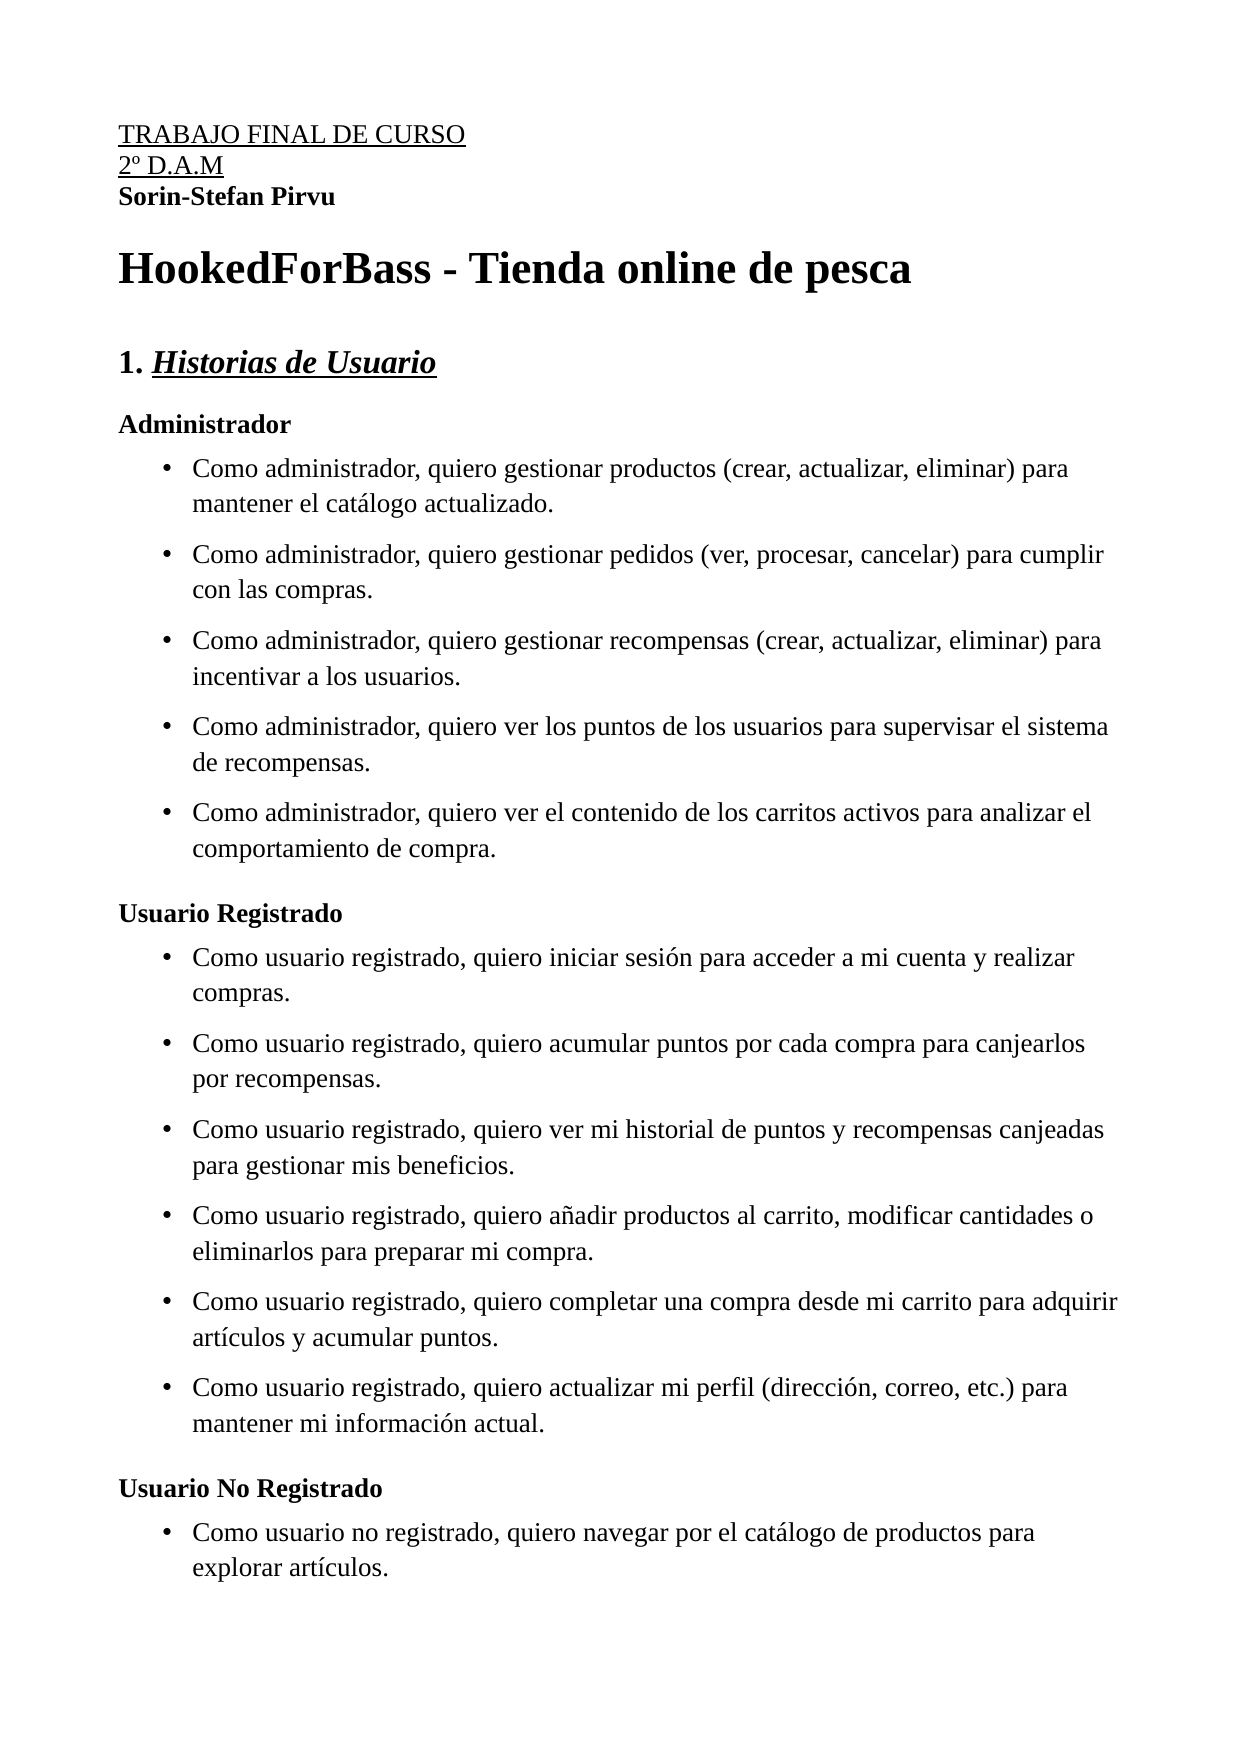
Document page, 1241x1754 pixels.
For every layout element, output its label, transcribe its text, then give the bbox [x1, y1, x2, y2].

list Como administrador, quiero ver el contenido de los carritos activos para analizar el comportamiento de compra. [162, 796, 1122, 863]
list Como usuario registrado, quiero actualizar mi perfil (dirección, correo, etc.) para mantener mi información actual. [162, 1371, 1122, 1438]
list Como administrador, quiero gestionar productos (crear, actualizar, eliminar) para mantener el catálogo actualizado. [162, 452, 1122, 519]
list Como usuario no registrado, quiero navegar por el catálogo de productos para explorar artículos. [162, 1516, 1122, 1583]
list Como usuario registrado, quiero ver mi historial de puntos y recompensas canjeadas para gestionar mis beneficios. [162, 1113, 1122, 1180]
text TRABAJO FINAL DE CURSO [118, 118, 1122, 149]
subtitle 1. Historias de Usuario [118, 343, 1122, 381]
list Como usuario registrado, quiero acumular puntos por cada compra para canjearlos por recompensas. [162, 1027, 1122, 1094]
list Como usuario registrado, quiero iniciar sesión para acceder a mi cuenta y realizar compras. [162, 941, 1122, 1008]
subtitle Administrador [118, 408, 1122, 439]
subtitle Usuario Registrado [118, 897, 1122, 928]
list Como usuario registrado, quiero completar una compra desde mi carrito para adquirir artículos y acumular puntos. [162, 1285, 1122, 1352]
list Como usuario registrado, quiero añadir productos al carrito, modificar cantidades o eliminarlos para preparar mi compra. [162, 1199, 1122, 1266]
text Sorin-Stefan Pirvu [118, 180, 1122, 212]
text 2º D.A.M [118, 149, 1122, 180]
text HookedForBass - Tienda online de pesca [118, 240, 1122, 293]
list Como administrador, quiero gestionar pedidos (ver, procesar, cancelar) para cumplir con las compras. [162, 538, 1122, 605]
subtitle Usuario No Registrado [118, 1472, 1122, 1503]
list Como administrador, quiero ver los puntos de los usuarios para supervisar el sistema de recompensas. [162, 710, 1122, 777]
list Como administrador, quiero gestionar recompensas (crear, actualizar, eliminar) para incentivar a los usuarios. [162, 624, 1122, 691]
